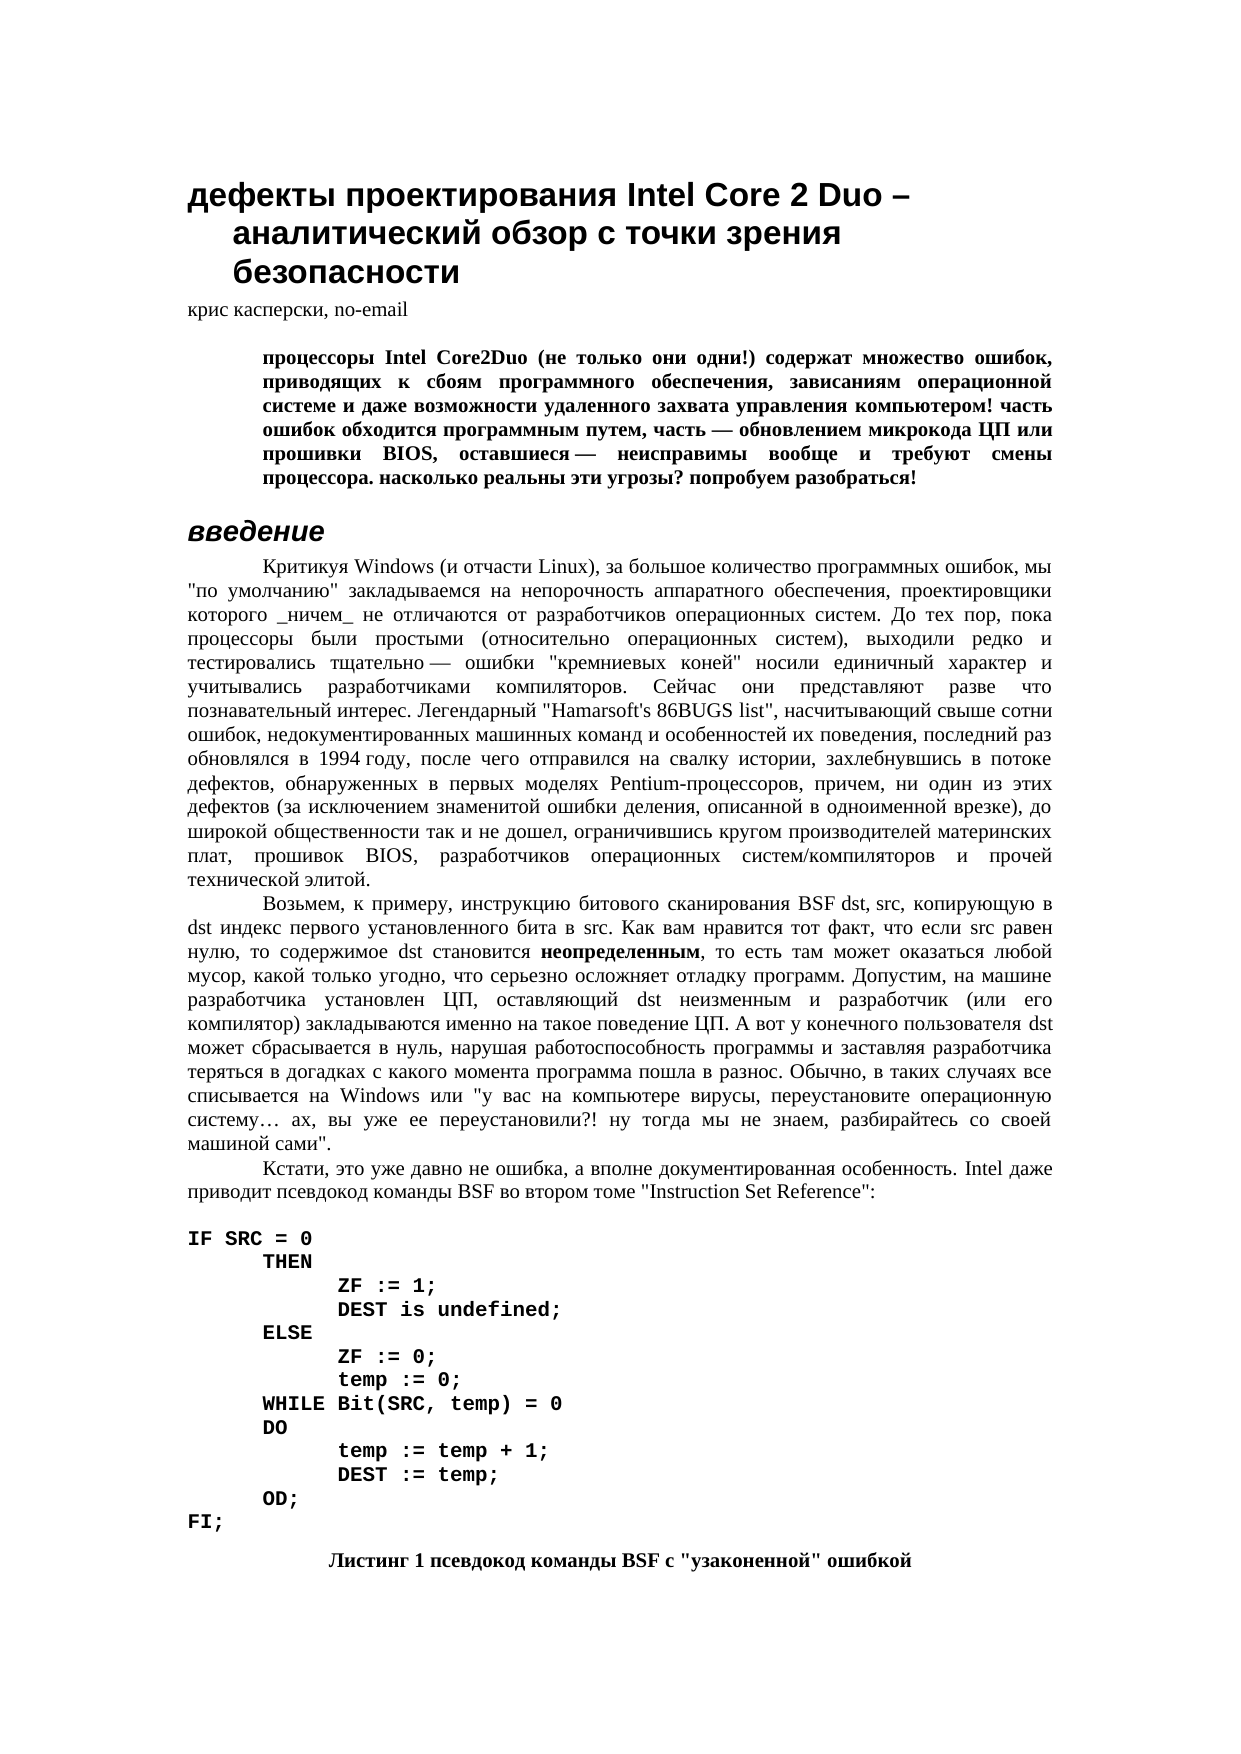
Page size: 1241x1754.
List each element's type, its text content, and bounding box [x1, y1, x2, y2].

text ZF := 1; [187, 1275, 1053, 1298]
text OD; [187, 1488, 1053, 1511]
text Листинг 1 псевдокод команды BSF с "узаконенной" ошибкой [187, 1547, 1053, 1572]
text крис касперски, no-email [187, 297, 1053, 321]
text Возьмем, к примеру, инструкцию битового сканирования BSF dst, src, копирующую в dst индекс первого установленного бита в src. Как вам нравится тот факт, что если src равен нулю, то содержимое dst становится неопределенным, то есть там может оказаться любой мусор, какой только угодно, что серьезно осложняет отладку программ. Допустим, на машине разработчика установлен ЦП, оставляющий dst неизменным и разработчик (или его компилятор) закладываются именно на такое поведение ЦП. А вот у конечного пользователя dst может сбрасывается в нуль, нарушая работоспособность программы и заставляя разработчика теряться в догадках с какого момента программа пошла в разнос. Обычно, в таких случаях все списывается на Windows или "у вас на компьютере вирусы, переустановите операционную систему… ах, вы уже ее переустановили?! ну тогда мы не знаем, разбирайтесь со своей машиной сами". [187, 891, 1053, 1155]
text WHILE Bit(SRC, temp) = 0 [187, 1393, 1053, 1417]
text Кстати, это уже давно не ошибка, а вполне документированная особенность. Intel даже приводит псевдокод команды BSF во втором томе "Instruction Set Reference": [187, 1155, 1053, 1203]
text FI; [187, 1511, 1053, 1535]
text ELSE [187, 1322, 1053, 1346]
subtitle дефекты проектирования Intel Core 2 Duo – аналитический обзор с точки зрения безопасности [187, 175, 1053, 290]
text DEST is undefined; [187, 1298, 1053, 1322]
text THEN [187, 1251, 1053, 1275]
text temp := temp + 1; [187, 1440, 1053, 1464]
text temp := 0; [187, 1369, 1053, 1393]
text DO [187, 1417, 1053, 1440]
text Критикуя Windows (и отчасти Linux), за большое количество программных ошибок, мы "по умолчанию" закладываемся на непорочность аппаратного обеспечения, проектировщики которого _ничем_ не отличаются от разработчиков операционных систем. До тех пор, пока процессоры были простыми (относительно операционных систем), выходили редко и тестировались тщательно — ошибки "кремниевых коней" носили единичный характер и учитывались разработчиками компиляторов. Сейчас они представляют разве что познавательный интерес. Легендарный "Hamarsoft's 86BUGS list", насчитывающий свыше сотни ошибок, недокументированных машинных команд и особенностей их поведения, последний раз обновлялся в 1994 году, после чего отправился на свалку истории, захлебнувшись в потоке дефектов, обнаруженных в первых моделях Pentium-процессоров, причем, ни один из этих дефектов (за исключением знаменитой ошибки деления, описанной в одноименной врезке), до широкой общественности так и не дошел, ограничившись кругом производителей материнских плат, прошивок BIOS, разработчиков операционных систем/компиляторов и прочей технической элитой. [187, 554, 1053, 891]
text процессоры Intel Core2Duo (не только они одни!) содержат множество ошибок, приводящих к сбоям программного обеспечения, зависаниям операционной системе и даже возможности удаленного захвата управления компьютером! часть ошибок обходится программным путем, часть — обновлением микрокода ЦП или прошивки BIOS, оставшиеся — неисправимы вообще и требуют смены процессора. насколько реальны эти угрозы? попробуем разобраться! [262, 345, 1053, 489]
text DEST := temp; [187, 1464, 1053, 1488]
subtitle введение [187, 514, 1053, 548]
text ZF := 0; [187, 1346, 1053, 1369]
text IF SRC = 0 [187, 1228, 1053, 1251]
